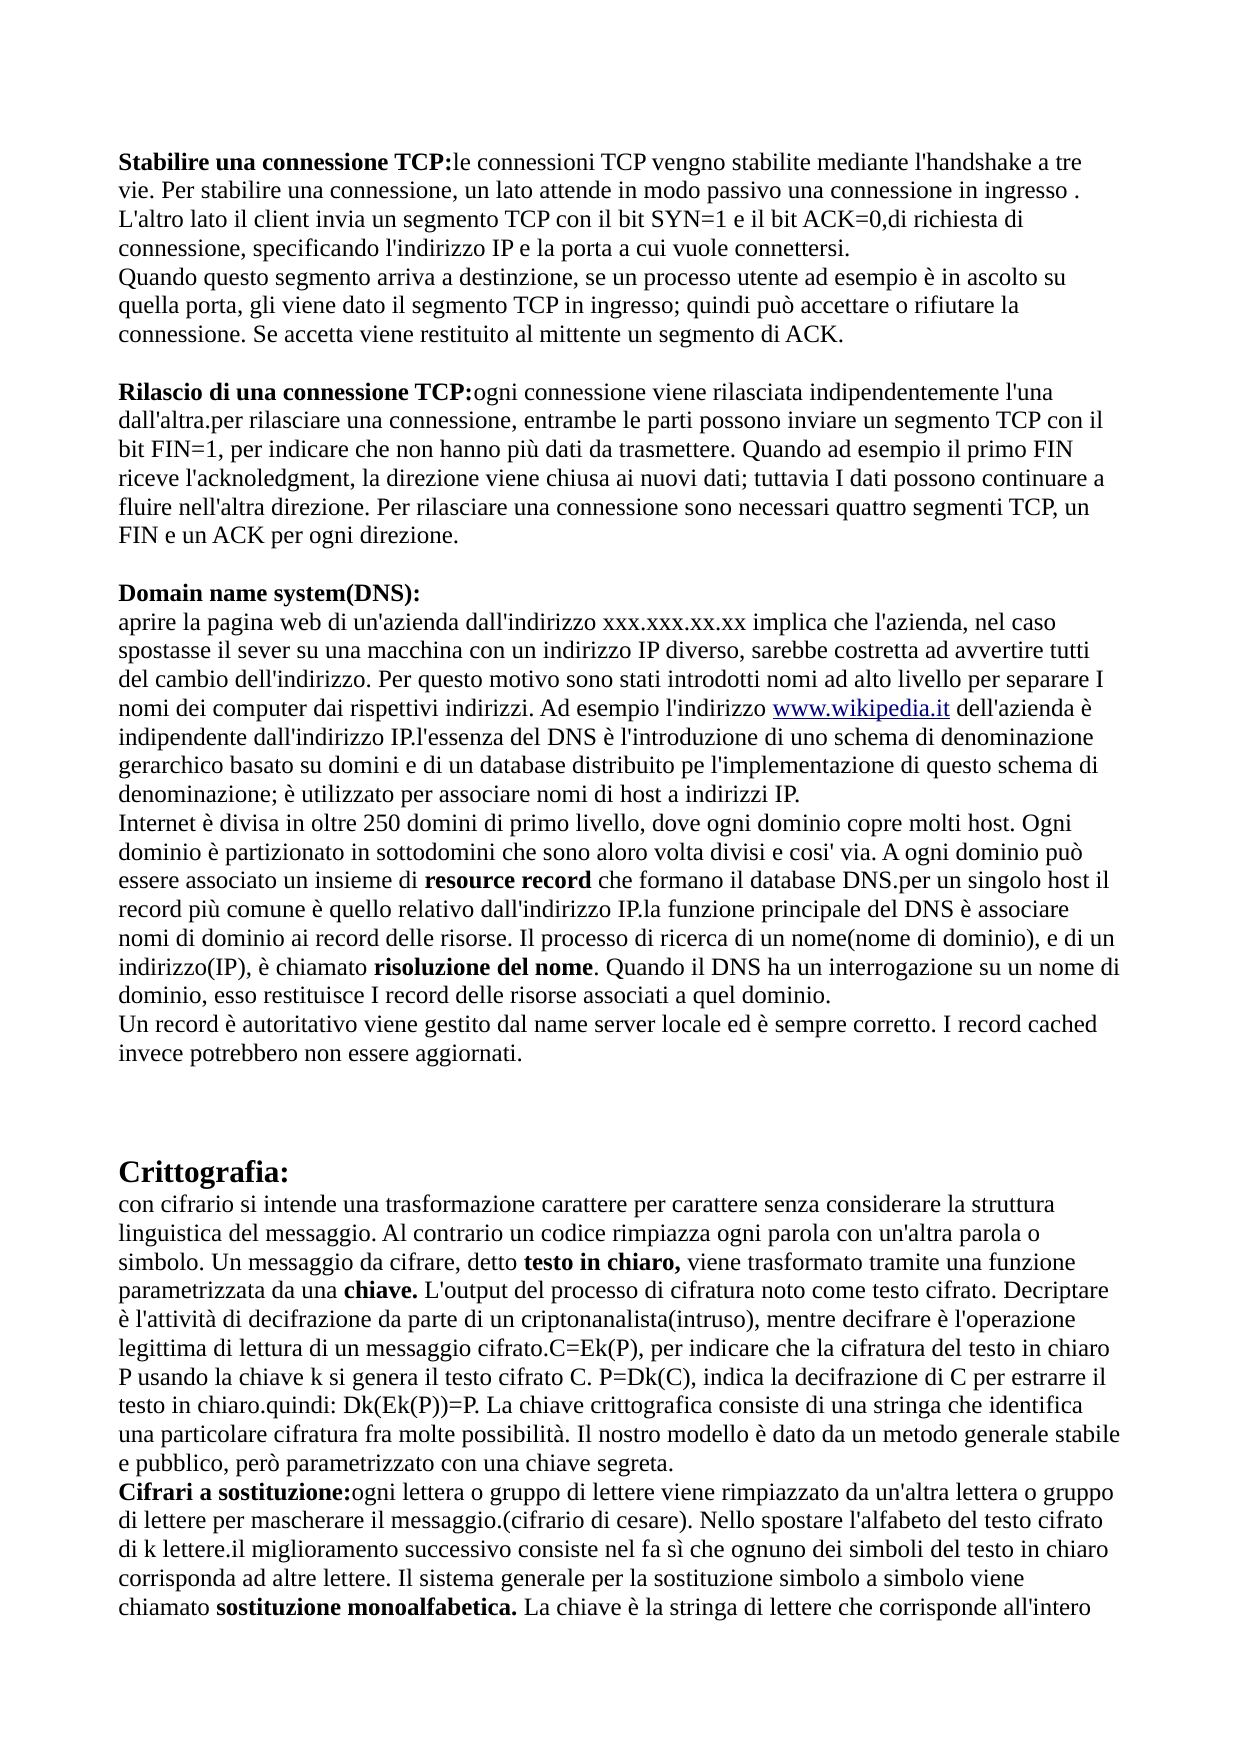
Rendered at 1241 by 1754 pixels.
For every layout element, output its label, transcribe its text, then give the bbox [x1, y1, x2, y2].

text Rilascio di una connessione TCP:ogni connessione viene rilasciata indipendentemente l'una dall'altra.per rilasciare una connessione, entrambe le parti possono inviare un segmento TCP con il bit FIN=1, per indicare che non hanno più dati da trasmettere. Quando ad esempio il primo FIN riceve l'acknoledgment, la direzione viene chiusa ai nuovi dati; tuttavia I dati possono continuare a fluire nell'altra direzione. Per rilasciare una connessione sono necessari quattro segmenti TCP, un FIN e un ACK per ogni direzione. [118, 377, 1122, 549]
text Un record è autoritativo viene gestito dal name server locale ed è sempre corretto. I record cached invece potrebbero non essere aggiornati. [118, 1009, 1122, 1067]
text Cifrari a sostituzione:ogni lettera o gruppo di lettere viene rimpiazzato da un'altra lettera o gruppo di lettere per mascherare il messaggio.(cifrario di cesare). Nello spostare l'alfabeto del testo cifrato di k lettere.il miglioramento successivo consiste nel fa sì che ognuno dei simboli del testo in chiaro corrisponda ad altre lettere. Il sistema generale per la sostituzione simbolo a simbolo viene chiamato sostituzione monoalfabetica. La chiave è la stringa di lettere che corrisponde all'intero [118, 1477, 1122, 1620]
text aprire la pagina web di un'azienda dall'indirizzo xxx.xxx.xx.xx implica che l'azienda, nel caso spostasse il sever su una macchina con un indirizzo IP diverso, sarebbe costretta ad avvertire tutti del cambio dell'indirizzo. Per questo motivo sono stati introdotti nomi ad alto livello per separare I nomi dei computer dai rispettivi indirizzi. Ad esempio l'indirizzo www.wikipedia.it dell'azienda è indipendente dall'indirizzo IP.l'essenza del DNS è l'introduzione di uno schema di denominazione gerarchico basato su domini e di un database distribuito pe l'implementazione di questo schema di denominazione; è utilizzato per associare nomi di host a indirizzi IP. [118, 607, 1122, 808]
text Stabilire una connessione TCP:le connessioni TCP vengno stabilite mediante l'handshake a tre vie. Per stabilire una connessione, un lato attende in modo passivo una connessione in ingresso . L'altro lato il client invia un segmento TCP con il bit SYN=1 e il bit ACK=0,di richiesta di connessione, specificando l'indirizzo IP e la porta a cui vuole connettersi. [118, 147, 1122, 262]
text Domain name system(DNS): [118, 578, 1122, 607]
text Internet è divisa in oltre 250 domini di primo livello, dove ogni dominio copre molti host. Ogni dominio è partizionato in sottodomini che sono aloro volta divisi e cosi' via. A ogni dominio può essere associato un insieme di resource record che formano il database DNS.per un singolo host il record più comune è quello relativo dall'indirizzo IP.la funzione principale del DNS è associare nomi di dominio ai record delle risorse. Il processo di ricerca di un nome(nome di dominio), e di un indirizzo(IP), è chiamato risoluzione del nome. Quando il DNS ha un interrogazione su un nome di dominio, esso restituisce I record delle risorse associati a quel dominio. [118, 808, 1122, 1009]
text Crittografia: [118, 1153, 1122, 1189]
text con cifrario si intende una trasformazione carattere per carattere senza considerare la struttura linguistica del messaggio. Al contrario un codice rimpiazza ogni parola con un'altra parola o simbolo. Un messaggio da cifrare, detto testo in chiaro, viene trasformato tramite una funzione parametrizzata da una chiave. L'output del processo di cifratura noto come testo cifrato. Decriptare è l'attività di decifrazione da parte di un criptonanalista(intruso), mentre decifrare è l'operazione legittima di lettura di un messaggio cifrato.C=Ek(P), per indicare che la cifratura del testo in chiaro P usando la chiave k si genera il testo cifrato C. P=Dk(C), indica la decifrazione di C per estrarre il testo in chiaro.quindi: Dk(Ek(P))=P. La chiave crittografica consiste di una stringa che identifica una particolare cifratura fra molte possibilità. Il nostro modello è dato da un metodo generale stabile e pubblico, però parametrizzato con una chiave segreta. [118, 1189, 1122, 1477]
text Quando questo segmento arriva a destinzione, se un processo utente ad esempio è in ascolto su quella porta, gli viene dato il segmento TCP in ingresso; quindi può accettare o rifiutare la connessione. Se accetta viene restituito al mittente un segmento di ACK. [118, 262, 1122, 348]
